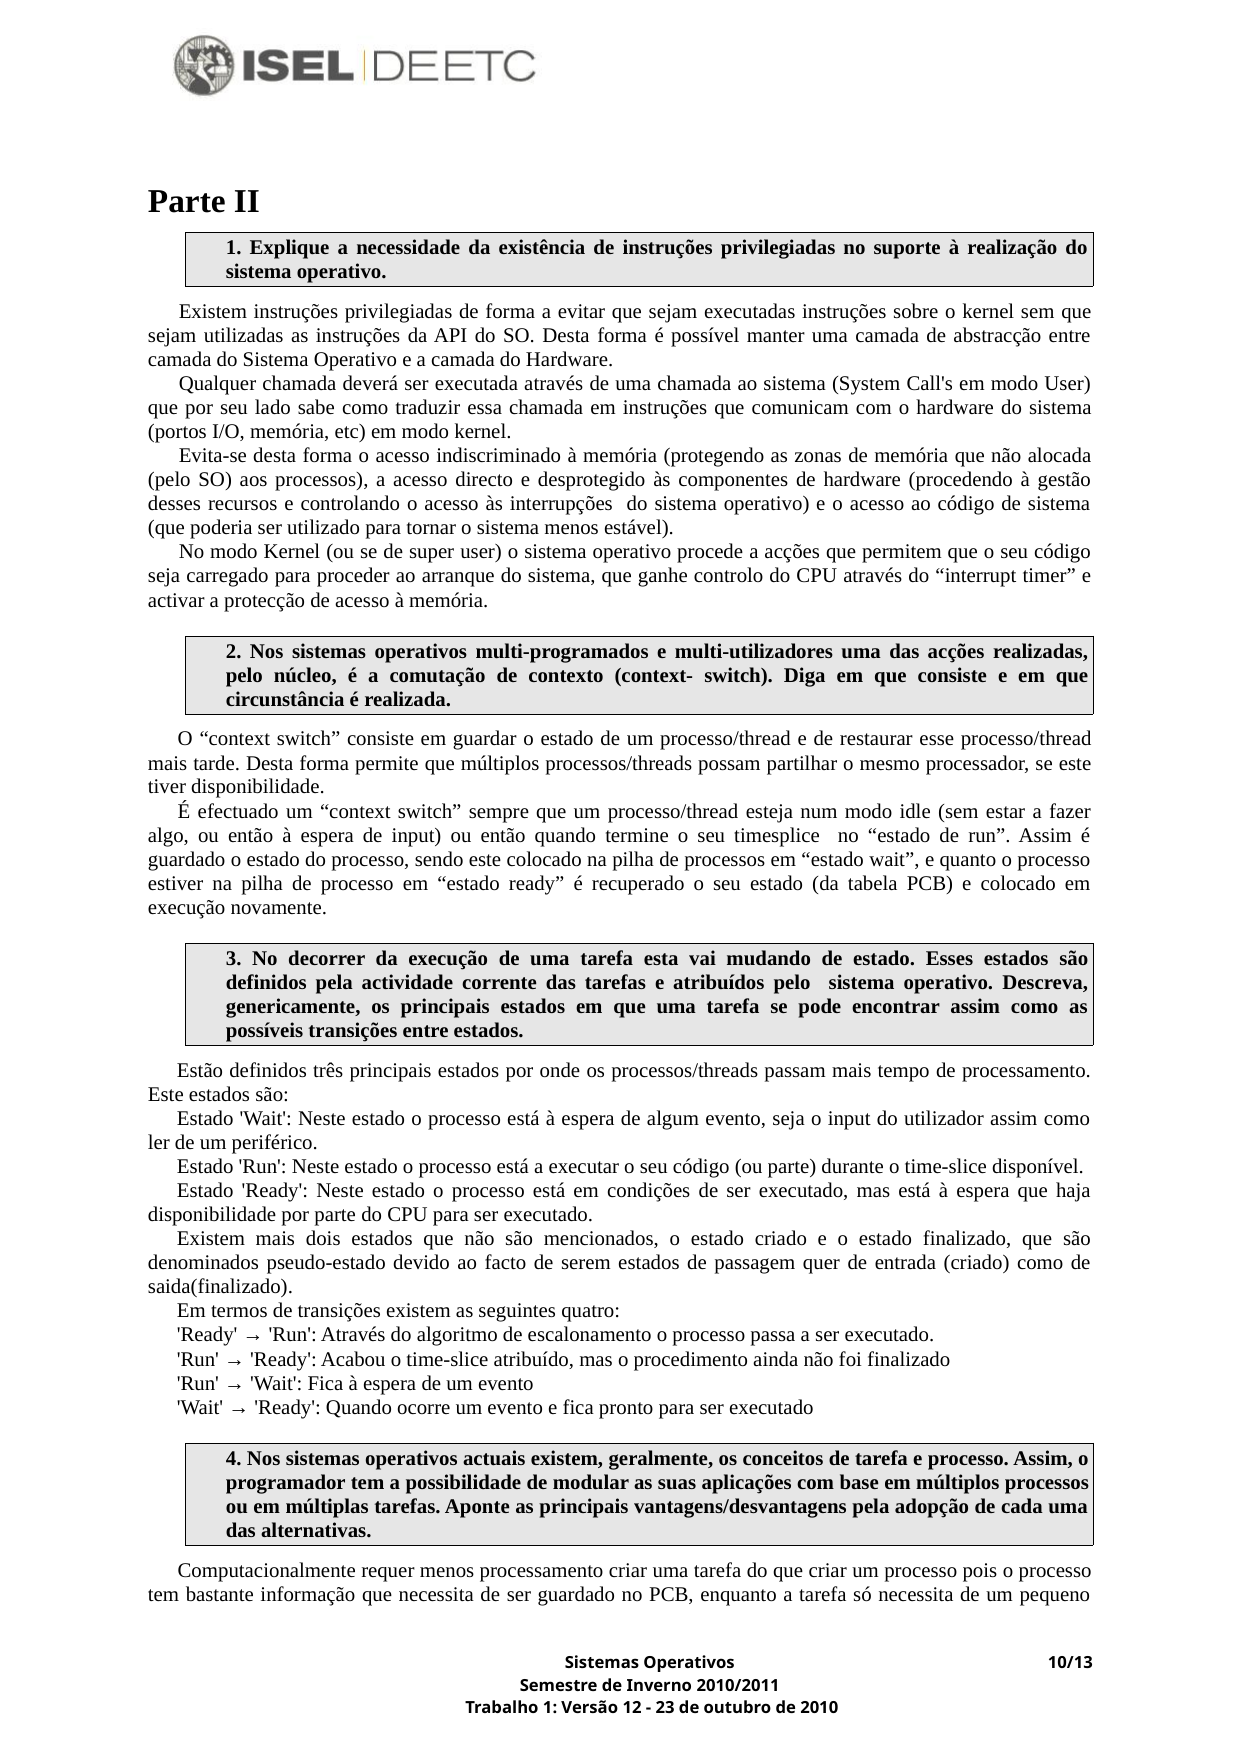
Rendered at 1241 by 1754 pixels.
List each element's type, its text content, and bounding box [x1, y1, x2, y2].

picture [164, 20, 566, 121]
list 3. No decorrer da execução de uma tarefa esta vai mudando de estado. Esses estados são definidos pela actividade corrente das tarefas e atribuídos pelo sistema operativo. Descreva, genericamente, os principais estados em que uma tarefa se pode encontrar assim como as possíveis transições entre estados. [186, 944, 1093, 1045]
text Evita-se desta forma o acesso indiscriminado à memória (protegendo as zonas de memória que não alocada (pelo SO) aos processos), a acesso directo e desprotegido às componentes de hardware (procedendo à gestão desses recursos e controlando o acesso às interrupções do sistema operativo) e o acesso ao código de sistema (que poderia ser utilizado para tornar o sistema menos estável). [148, 443, 1093, 539]
list 2. Nos sistemas operativos multi-programados e multi-utilizadores uma das acções realizadas, pelo núcleo, é a comutação de contexto (context- switch). Diga em que consiste e em que circunstância é realizada. [186, 637, 1093, 714]
list 4. Nos sistemas operativos actuais existem, geralmente, os conceitos de tarefa e processo. Assim, o programador tem a possibilidade de modular as suas aplicações com base em múltiplos processos ou em múltiplas tarefas. Aponte as principais vantagens/desvantagens pela adopção de cada uma das alternativas. [186, 1444, 1093, 1545]
text Existem instruções privilegiadas de forma a evitar que sejam executadas instruções sobre o kernel sem que sejam utilizadas as instruções da API do SO. Desta forma é possível manter uma camada de abstracção entre camada do Sistema Operativo e a camada do Hardware. [148, 299, 1093, 371]
text Estado 'Run': Neste estado o processo está a executar o seu código (ou parte) durante o time-slice disponível. [148, 1154, 1093, 1178]
text Estão definidos três principais estados por onde os processos/threads passam mais tempo de processamento. Este estados são: [148, 1058, 1093, 1106]
text Estado 'Ready': Neste estado o processo está em condições de ser executado, mas está à espera que haja disponibilidade por parte do CPU para ser executado. [148, 1178, 1093, 1226]
text O “context switch” consiste em guardar o estado de um processo/thread e de restaurar esse processo/thread mais tarde. Desta forma permite que múltiplos processos/threads possam partilhar o mesmo processador, se este tiver disponibilidade. [148, 726, 1093, 798]
text Existem mais dois estados que não são mencionados, o estado criado e o estado finalizado, que são denominados pseudo-estado devido ao facto de serem estados de passagem quer de entrada (criado) como de saida(finalizado). [148, 1226, 1093, 1298]
text 'Ready' → 'Run': Através do algoritmo de escalonamento o processo passa a ser executado. [148, 1322, 1093, 1346]
text Em termos de transições existem as seguintes quatro: [148, 1298, 1093, 1322]
text Qualquer chamada deverá ser executada através de uma chamada ao sistema (System Call's em modo User) que por seu lado sabe como traduzir essa chamada em instruções que comunicam com o hardware do sistema (portos I/O, memória, etc) em modo kernel. [148, 371, 1093, 443]
text No modo Kernel (ou se de super user) o sistema operativo procede a acções que permitem que o seu código seja carregado para proceder ao arranque do sistema, que ganhe controlo do CPU através do “interrupt timer” e activar a protecção de acesso à memória. [148, 539, 1093, 612]
text Estado 'Wait': Neste estado o processo está à espera de algum evento, seja o input do utilizador assim como ler de um periférico. [148, 1106, 1093, 1154]
text 'Wait' → 'Ready': Quando ocorre um evento e fica pronto para ser executado [148, 1394, 1093, 1419]
text 'Run' → 'Ready': Acabou o time-slice atribuído, mas o procedimento ainda não foi finalizado [148, 1346, 1093, 1371]
subtitle Parte II [148, 181, 1093, 219]
text É efectuado um “context switch” sempre que um processo/thread esteja num modo idle (sem estar a fazer algo, ou então à espera de input) ou então quando termine o seu timesplice no “estado de run”. Assim é guardado o estado do processo, sendo este colocado na pilha de processos em “estado wait”, e quanto o processo estiver na pilha de processo em “estado ready” é recuperado o seu estado (da tabela PCB) e colocado em execução novamente. [148, 798, 1093, 919]
list 1. Explique a necessidade da existência de instruções privilegiadas no suporte à realização do sistema operativo. [186, 233, 1093, 286]
text Computacionalmente requer menos processamento criar uma tarefa do que criar um processo pois o processo tem bastante informação que necessita de ser guardado no PCB, enquanto a tarefa só necessita de um pequeno [148, 1557, 1093, 1606]
text 'Run' → 'Wait': Fica à espera de um evento [148, 1371, 1093, 1394]
